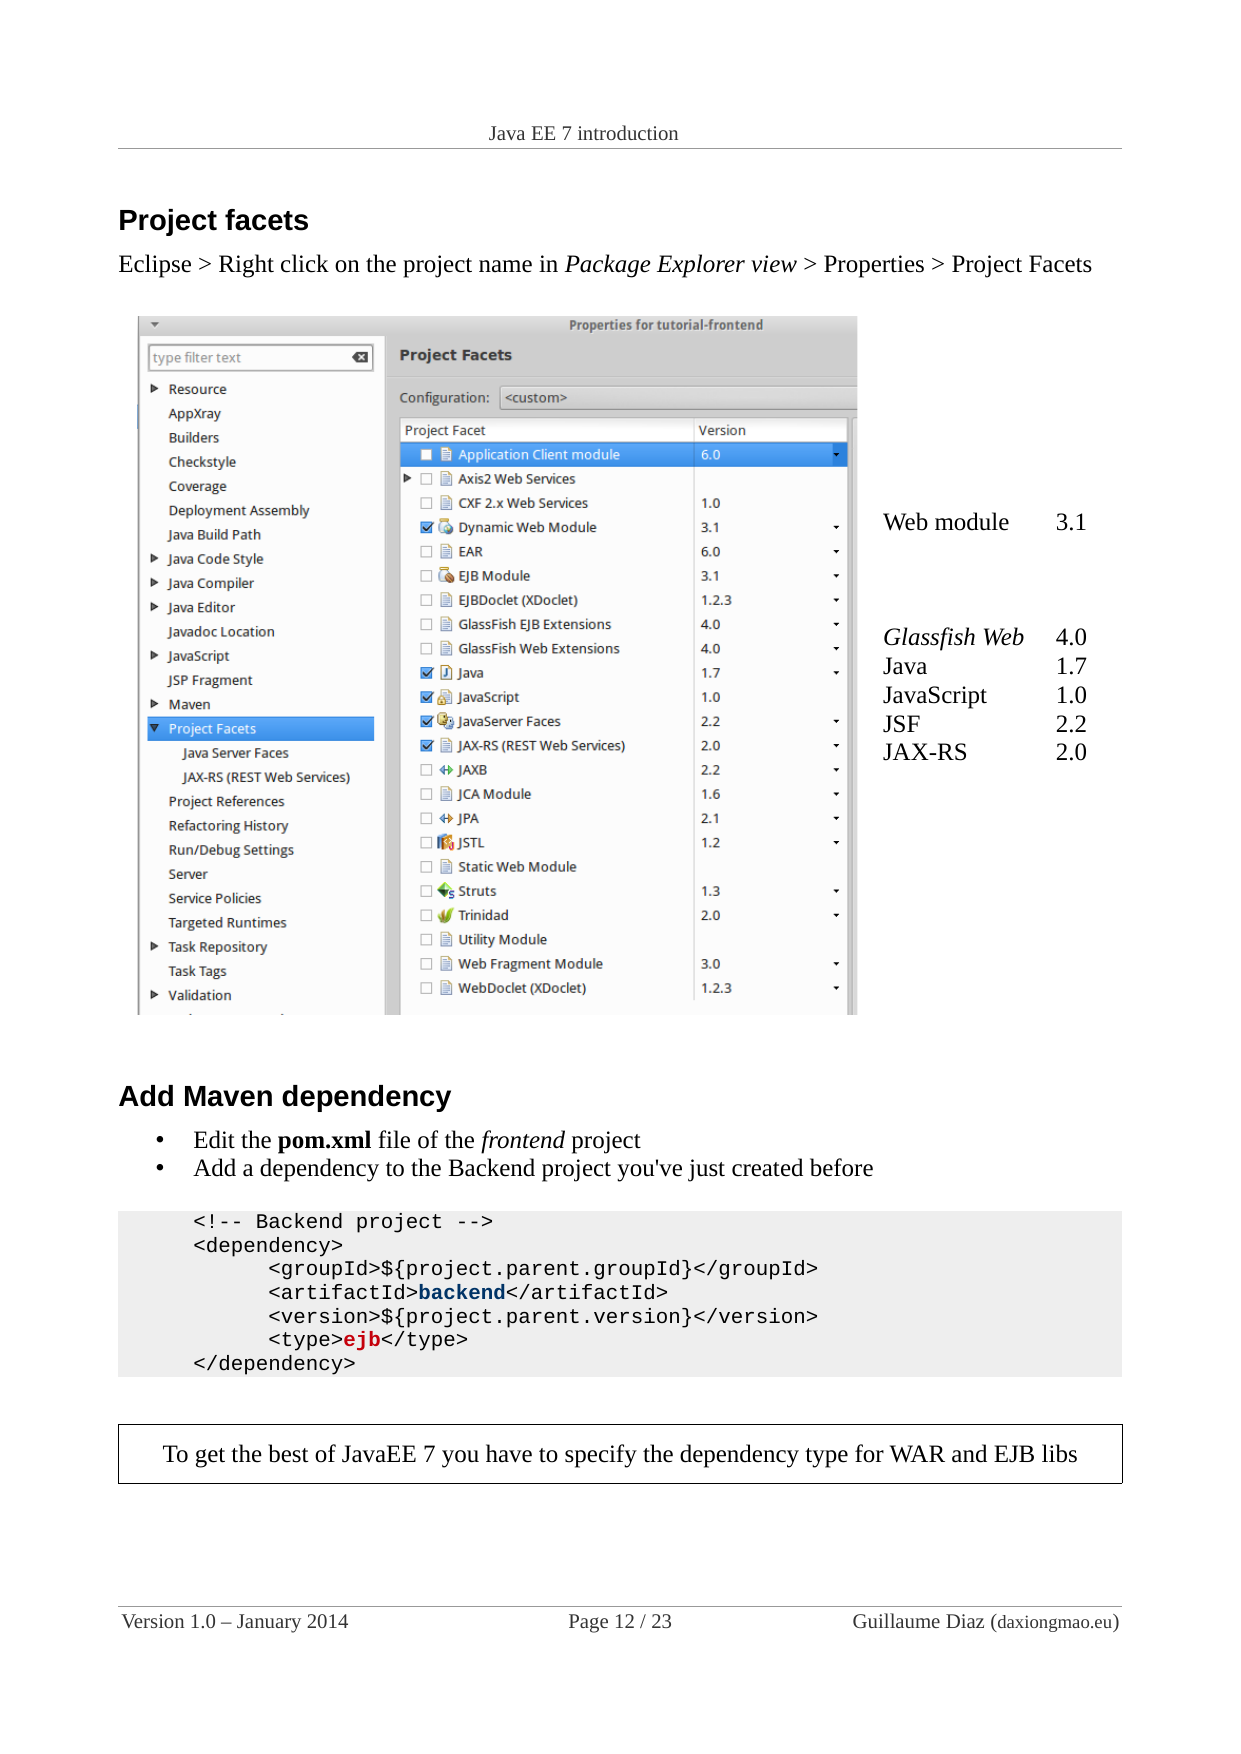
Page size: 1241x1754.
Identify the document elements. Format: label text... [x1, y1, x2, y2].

text <groupId>${project.parent.groupId}</groupId> [118, 1258, 1122, 1282]
text Glassfish Web 4.0 [871, 622, 1122, 651]
text Web module 3.1 [871, 507, 1122, 536]
text <artifactId>backend</artifactId> [118, 1282, 1122, 1306]
subtitle Project facets [118, 203, 1122, 236]
text Java 1.7 [871, 651, 1122, 680]
subtitle Add Maven dependency [118, 1079, 1122, 1112]
text <version>${project.parent.version}</version> [118, 1306, 1122, 1329]
text <dependency> [118, 1235, 1122, 1258]
text Eclipse > Right click on the project name in Package Explorer view > Properties > Project Facets [118, 249, 1122, 277]
text JAX-RS 2.0 [871, 737, 1122, 766]
picture [137, 316, 858, 1015]
text JavaScript 1.0 [871, 680, 1122, 709]
text <type>ejb</type> [118, 1329, 1122, 1353]
list Edit the pom.xml file of the frontend project [156, 1125, 1122, 1153]
text JSF 2.2 [871, 709, 1122, 737]
list Add a dependency to the Backend project you've just created before [156, 1153, 1122, 1182]
text </dependency> [118, 1353, 1122, 1377]
text <!-- Backend project --> [118, 1211, 1122, 1235]
text To get the best of JavaEE 7 you have to specify the dependency type for WAR and EJB libs [119, 1425, 1122, 1483]
